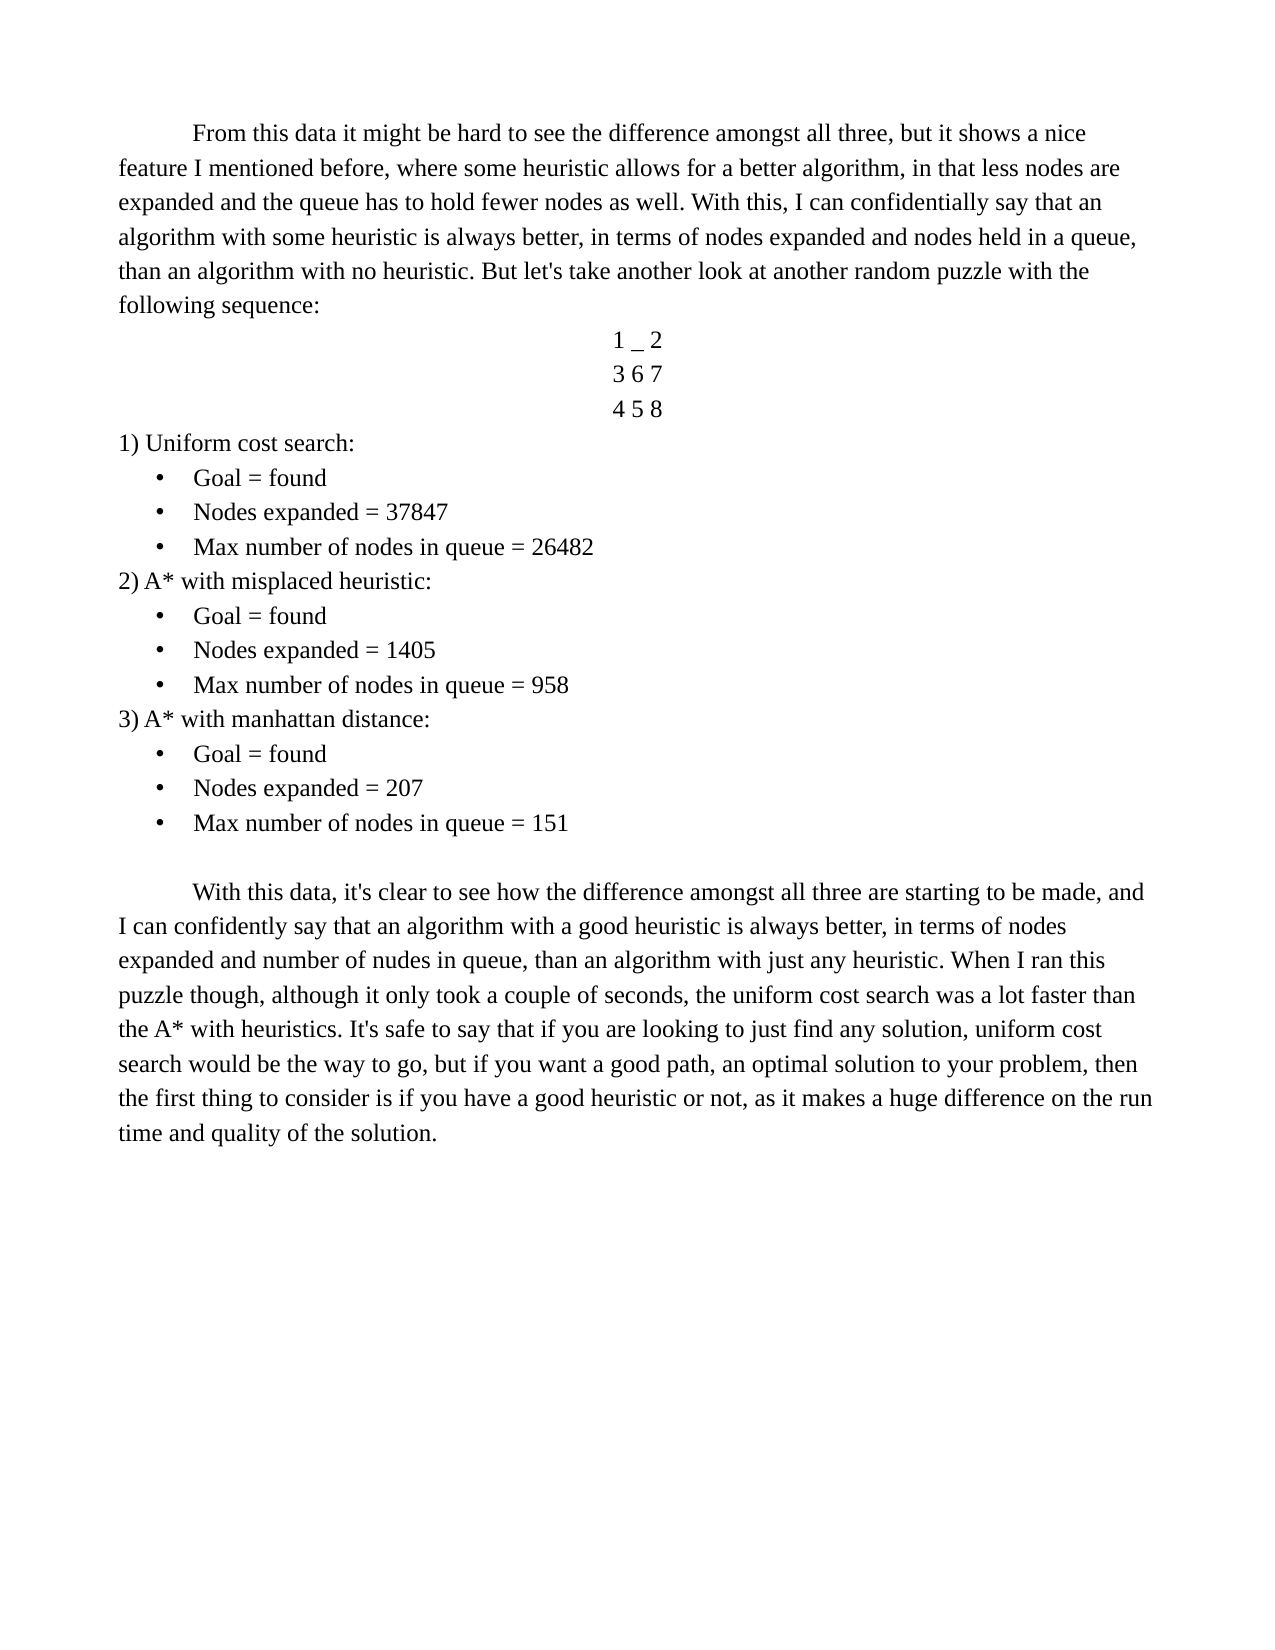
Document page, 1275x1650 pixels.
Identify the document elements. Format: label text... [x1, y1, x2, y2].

text With this data, it's clear to see how the difference amongst all three are starting to be made, and I can confidently say that an algorithm with a good heuristic is always better, in terms of nodes expanded and number of nudes in queue, than an algorithm with just any heuristic. When I ran this puzzle though, although it only took a couple of seconds, the uniform cost search was a lot faster than the A* with heuristics. It's safe to say that if you are looking to just find any solution, uniform cost search would be the way to go, but if you want a good path, an optimal solution to your problem, then the first thing to consider is if you have a good heuristic or not, as it makes a huge difference on the run time and quality of the solution. [118, 877, 1157, 1147]
text 1) Uniform cost search: [118, 428, 1157, 457]
list Nodes expanded = 1405 [156, 635, 1157, 664]
list Max number of nodes in queue = 958 [156, 670, 1157, 698]
list Max number of nodes in queue = 26482 [156, 532, 1157, 561]
list Goal = found [156, 601, 1157, 629]
list Nodes expanded = 207 [156, 773, 1157, 802]
list Goal = found [156, 739, 1157, 767]
text 4 5 8 [118, 394, 1157, 423]
text 3) A* with manhattan distance: [118, 704, 1157, 733]
list Nodes expanded = 37847 [156, 497, 1157, 526]
list Max number of nodes in queue = 151 [156, 808, 1157, 836]
text 3 6 7 [118, 359, 1157, 388]
list Goal = found [156, 463, 1157, 492]
text 1 _ 2 [118, 325, 1157, 354]
text From this data it might be hard to see the difference amongst all three, but it shows a nice feature I mentioned before, where some heuristic allows for a better algorithm, in that less nodes are expanded and the queue has to hold fewer nodes as well. With this, I can confidentially say that an algorithm with some heuristic is always better, in terms of nodes expanded and nodes held in a queue, than an algorithm with no heuristic. But let's take another look at another random puzzle with the following sequence: [118, 118, 1157, 319]
text 2) A* with misplaced heuristic: [118, 566, 1157, 595]
